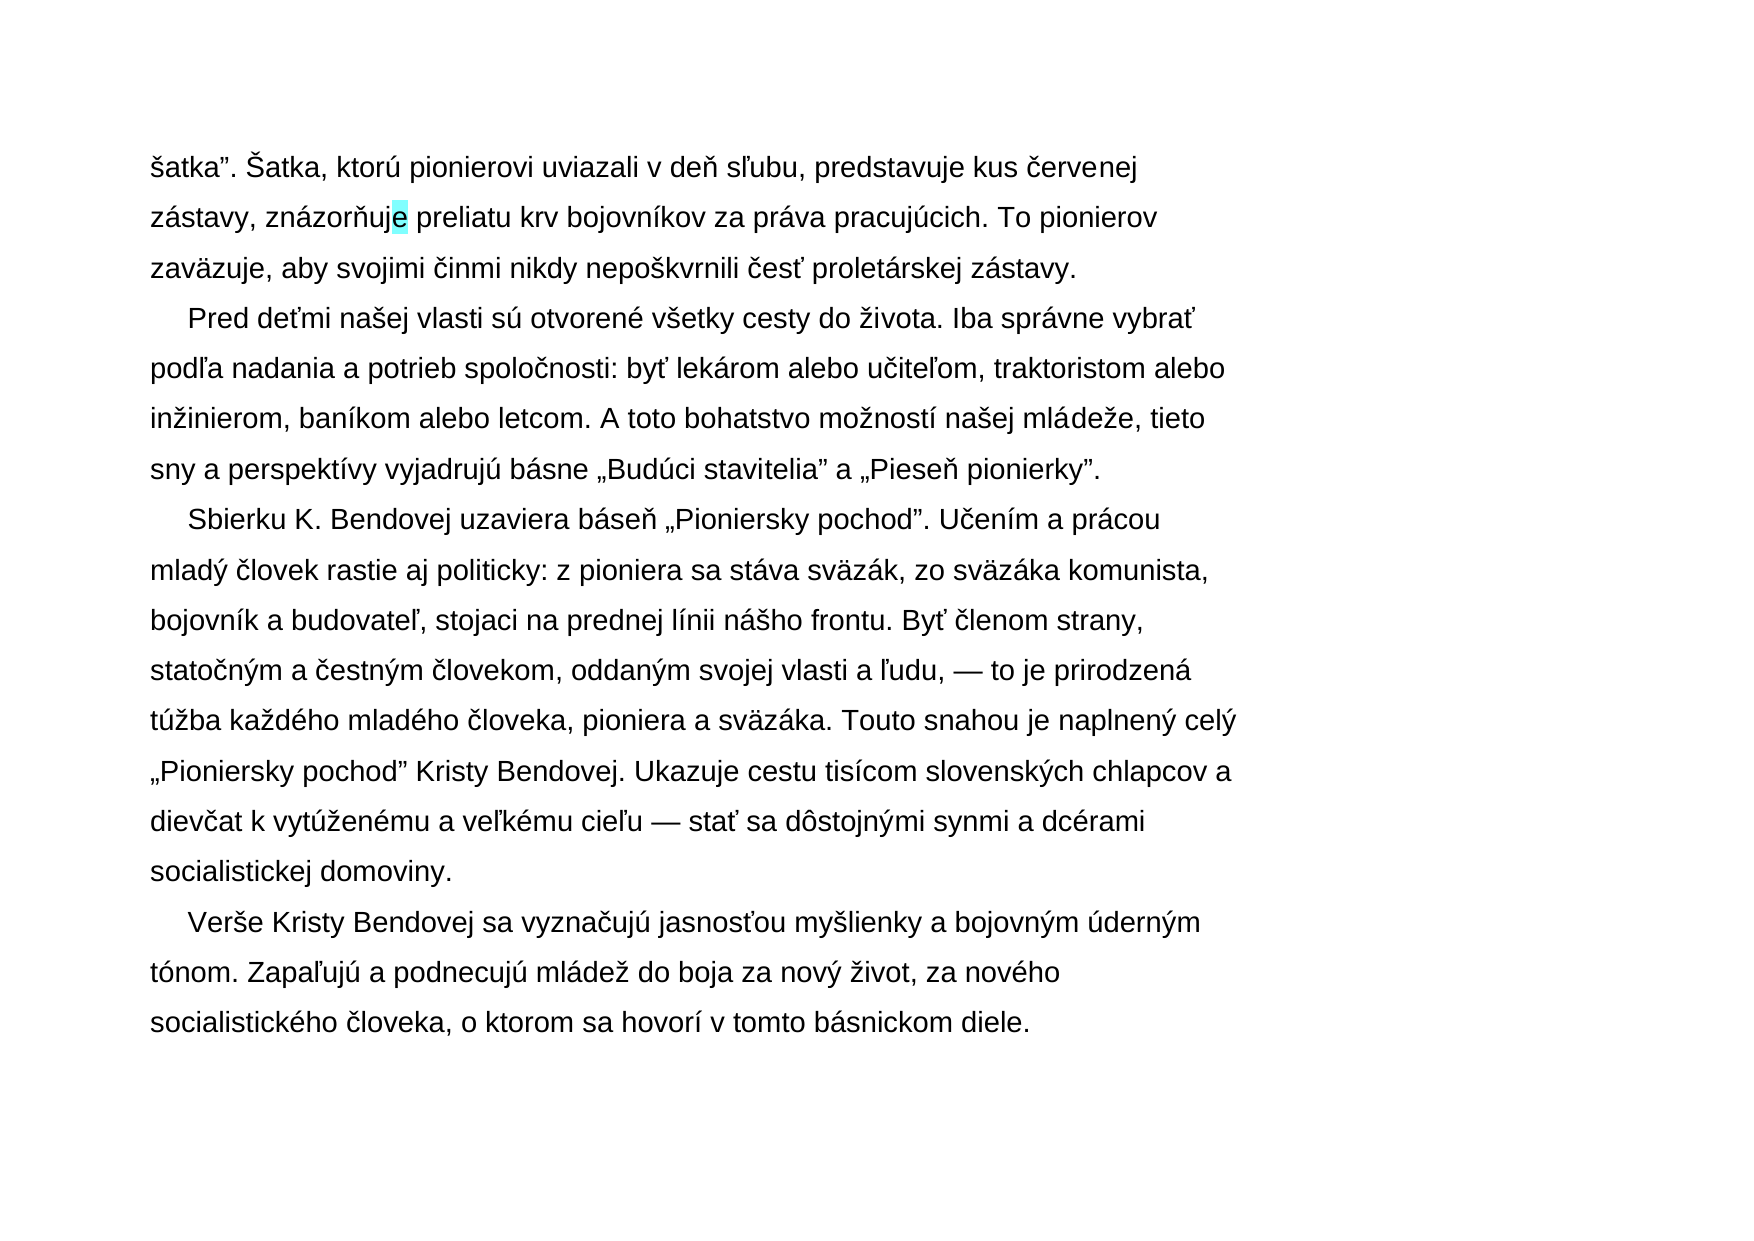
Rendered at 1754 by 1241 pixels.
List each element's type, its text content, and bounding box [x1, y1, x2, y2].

text šatka”. Šatka, ktorú pionierovi uviazali v deň sľubu, predstavuje kus červe­nej zástavy, znázorňuje preliatu krv bojovníkov za práva pracujúcich. To pionierov zaväzuje, aby svojimi činmi nikdy nepoškvrnili česť proletárskej zástavy. [150, 150, 1243, 284]
text Pred deťmi našej vlasti sú otvorené všetky cesty do ži­vota. Iba správne vybrať podľa nadania a potrieb spoločnosti: byť lekárom alebo učiteľom, traktoristom alebo inžinierom, baníkom alebo letcom. A toto bohatstvo možností našej mlá­deže, tieto sny a perspektívy vyjadrujú básne „Budúci stavi­telia” a „Pieseň pionierky”. [150, 301, 1243, 485]
text Sbierku K. Bendovej uzaviera báseň „Pioniersky pochod”. Učením a prácou mladý človek rastie aj politicky: z pioniera sa stáva sväzák, zo sväzáka komunista, bojovník a budovateľ, stojaci na prednej línii nášho frontu. Byť členom strany, statočným a čestným človekom, oddaným svojej vlasti a ľudu, — to je prirodzená túžba každého mladého človeka, pioniera a sväzáka. Touto snahou je naplnený celý „Pioniersky pochod” Kristy Bendovej. Ukazuje cestu tisícom slovenských chlapcov a dievčat k vytúženému a veľkému cieľu — stať sa dôstojný­mi synmi a dcérami socialistickej domoviny. [150, 502, 1243, 888]
text Verše Kristy Bendovej sa vyznačujú jasnosťou myšlienky a bojovným úderným tónom. Zapaľujú a podnecujú mládež do boja za nový život, za nového socialistického človeka, o ktorom sa hovorí v tomto básnickom diele. [150, 905, 1243, 1039]
